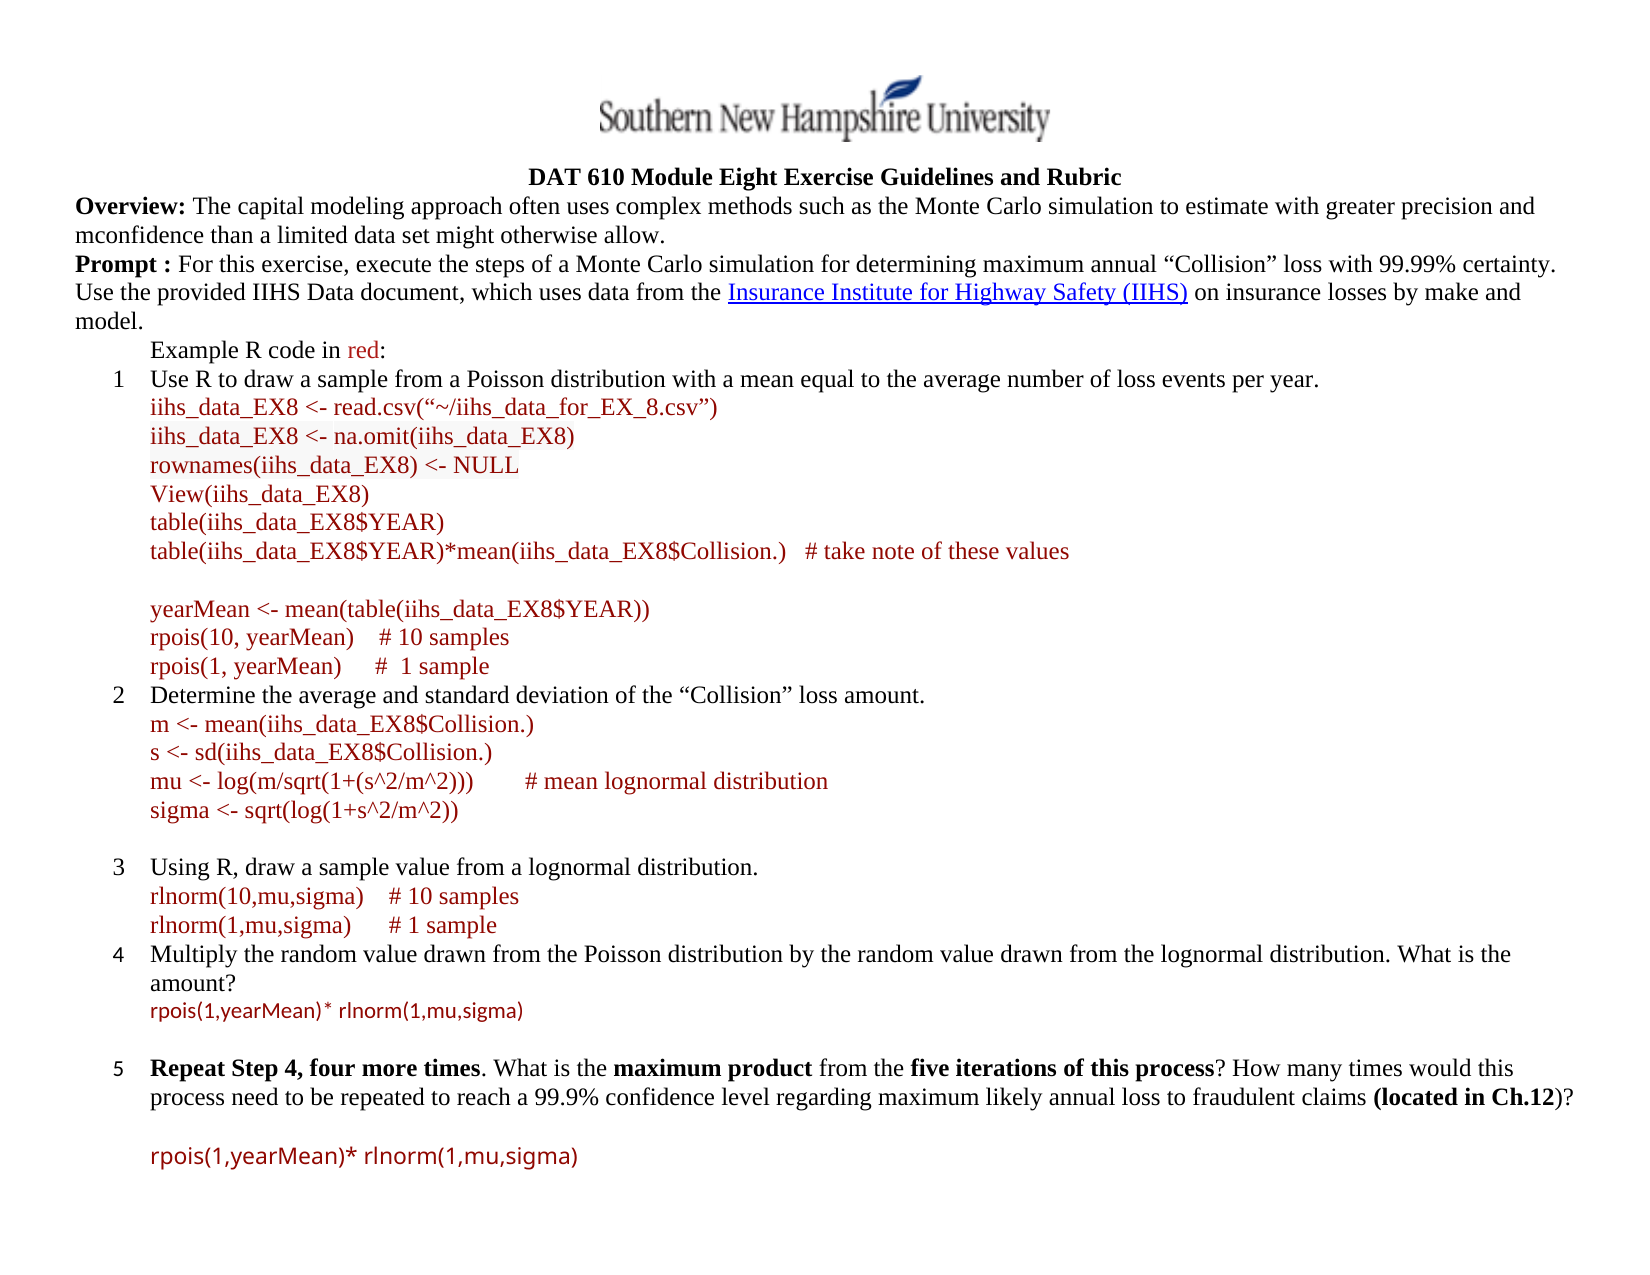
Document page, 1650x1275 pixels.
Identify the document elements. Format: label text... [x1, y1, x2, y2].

list table(iihs_data_EX8$YEAR)*mean(iihs_data_EX8$Collision.) # take note of these values [150, 536, 1575, 565]
list mu <- log(m/sqrt(1+(s^2/m^2))) # mean lognormal distribution [75, 766, 1575, 795]
list iihs_data_EX8 <- read.csv(“~/iihs_data_for_EX_8.csv”) [150, 392, 1575, 421]
text Prompt : For this exercise, execute the steps of a Monte Carlo simulation for determining maximum annual “Collision” loss with 99.99% certainty. Use the provided IIHS Data document, which uses data from the Insurance Institute for Highway Safety (IIHS) on insurance losses by make and model. [75, 249, 1575, 335]
text Overview: The capital modeling approach often uses complex methods such as the Monte Carlo simulation to estimate with greater precision and mconfidence than a limited data set might otherwise allow. [75, 191, 1575, 249]
list rlnorm(1,mu,sigma) # 1 sample [75, 910, 1575, 939]
list rpois(10, yearMean) # 10 samples [150, 622, 1575, 651]
list rpois(1,yearMean)* rlnorm(1,mu,sigma) [150, 1140, 1575, 1171]
list Use R to draw a sample from a Poisson distribution with a mean equal to the average number of loss events per year. [112, 364, 1575, 392]
text DAT 610 Module Eight Exercise Guidelines and Rubric [75, 162, 1575, 191]
list iihs_data_EX8 <- na.omit(iihs_data_EX8) [574, 421, 1575, 450]
list s <- sd(iihs_data_EX8$Collision.) [75, 737, 1575, 766]
list rownames(iihs_data_EX8) <- NULL [519, 450, 1575, 479]
list View(iihs_data_EX8) [150, 479, 1575, 507]
text Example R code in red: [75, 335, 1575, 364]
picture [600, 75, 1050, 142]
list yearMean <- mean(table(iihs_data_EX8$YEAR)) [150, 594, 1575, 622]
list m <- mean(iihs_data_EX8$Collision.) [75, 709, 1575, 737]
list Multiply the random value drawn from the Poisson distribution by the random value drawn from the lognormal distribution. What is the amount? rpois(1,yearMean)* rlnorm(1,mu,sigma) [112, 939, 1575, 1024]
list Determine the average and standard deviation of the “Collision” loss amount. [112, 680, 1575, 709]
list Using R, draw a sample value from a lognormal distribution. [112, 852, 1575, 881]
list sigma <- sqrt(log(1+s^2/m^2)) [75, 795, 1575, 824]
list table(iihs_data_EX8$YEAR) [150, 507, 1575, 536]
list rpois(1, yearMean) # 1 sample [150, 651, 1575, 680]
list rlnorm(10,mu,sigma) # 10 samples [75, 881, 1575, 910]
list Repeat Step 4, four more times. What is the maximum product from the five iterations of this process? How many times would this process need to be repeated to reach a 99.9% confidence level regarding maximum likely annual loss to fraudulent claims (located in Ch.12)? [112, 1053, 1575, 1111]
